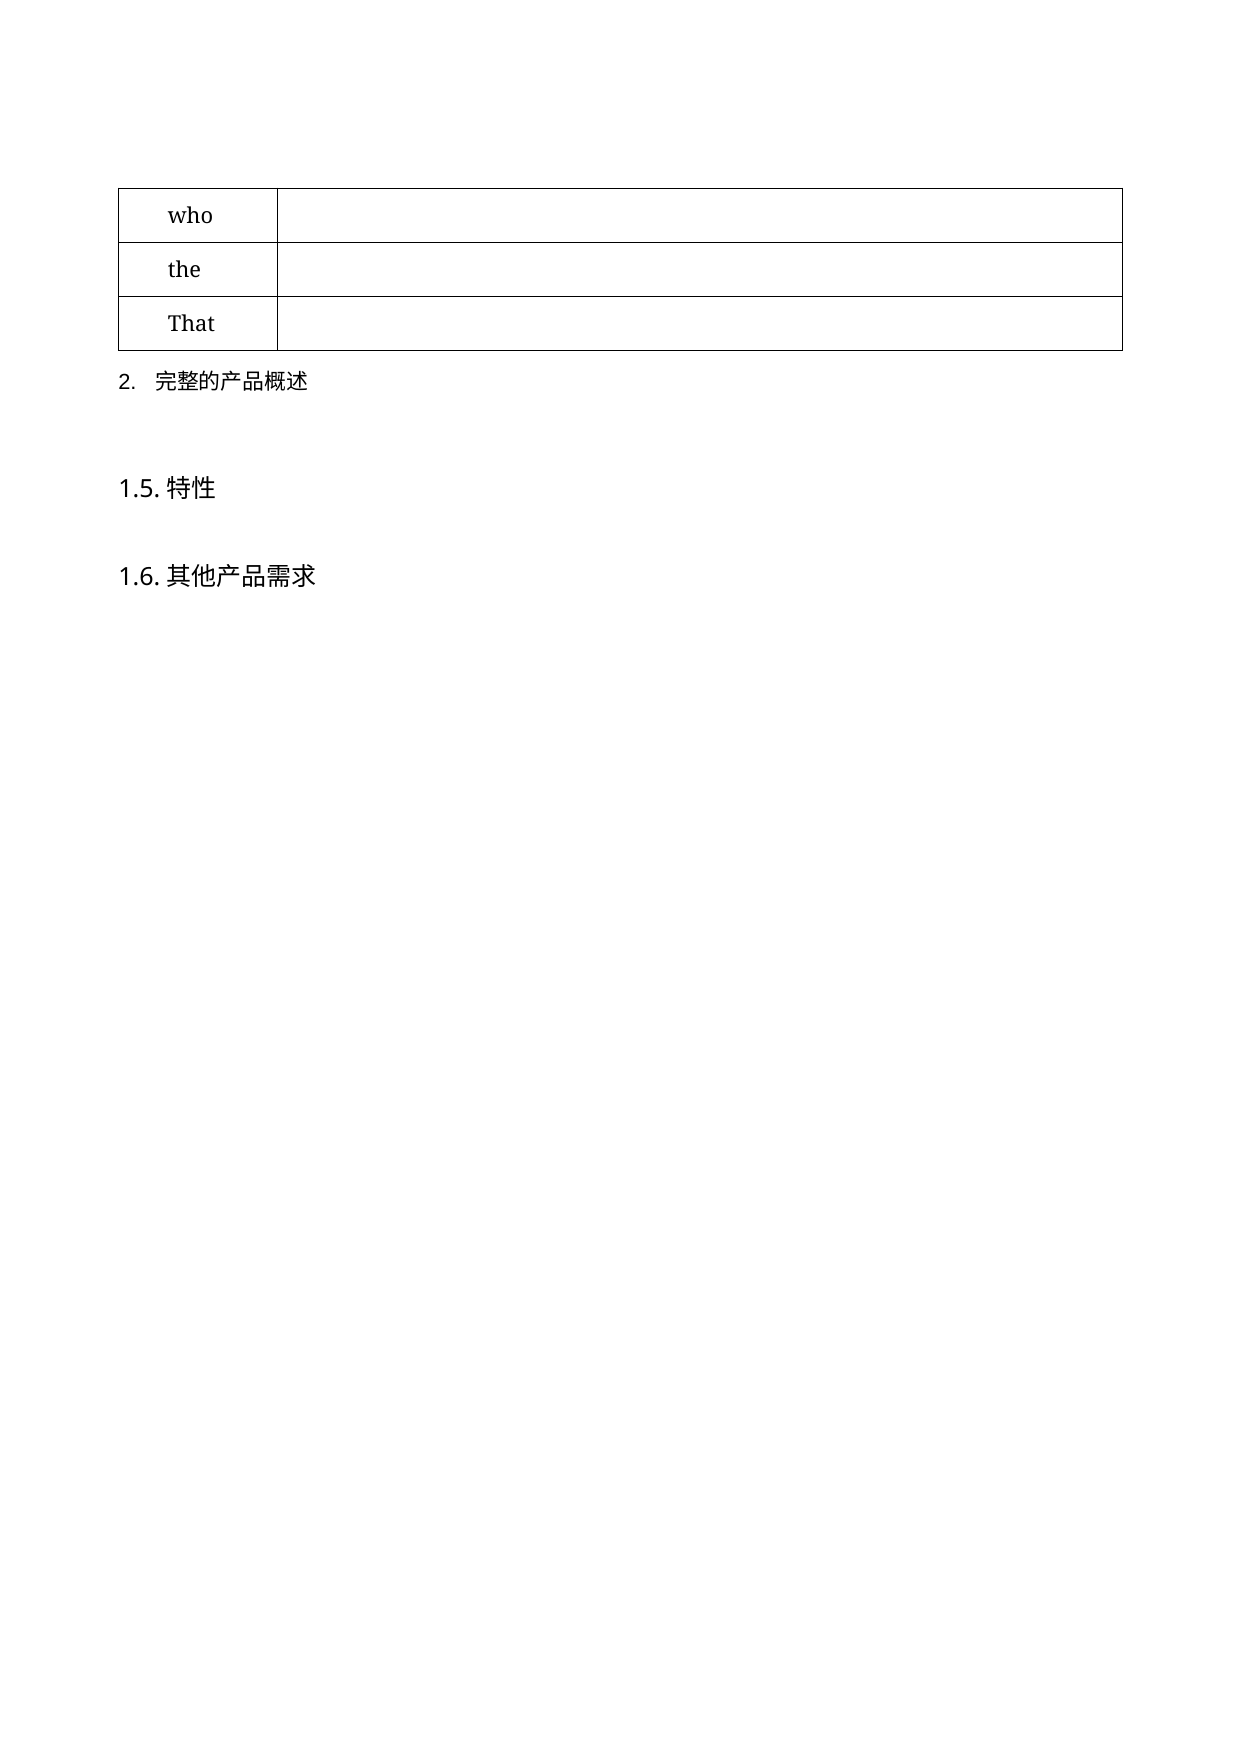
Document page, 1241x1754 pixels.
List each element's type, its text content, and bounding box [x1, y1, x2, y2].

table_cell [278, 243, 1122, 296]
table_cell who [119, 189, 277, 242]
subtitle 特性 [118, 468, 1122, 504]
subtitle 其他产品需求 [118, 556, 1122, 593]
table_cell [278, 297, 1122, 350]
table_cell [278, 189, 1122, 242]
table_cell That [119, 297, 277, 350]
table_cell the [119, 243, 277, 296]
subtitle 完整的产品概述 [118, 362, 1122, 396]
